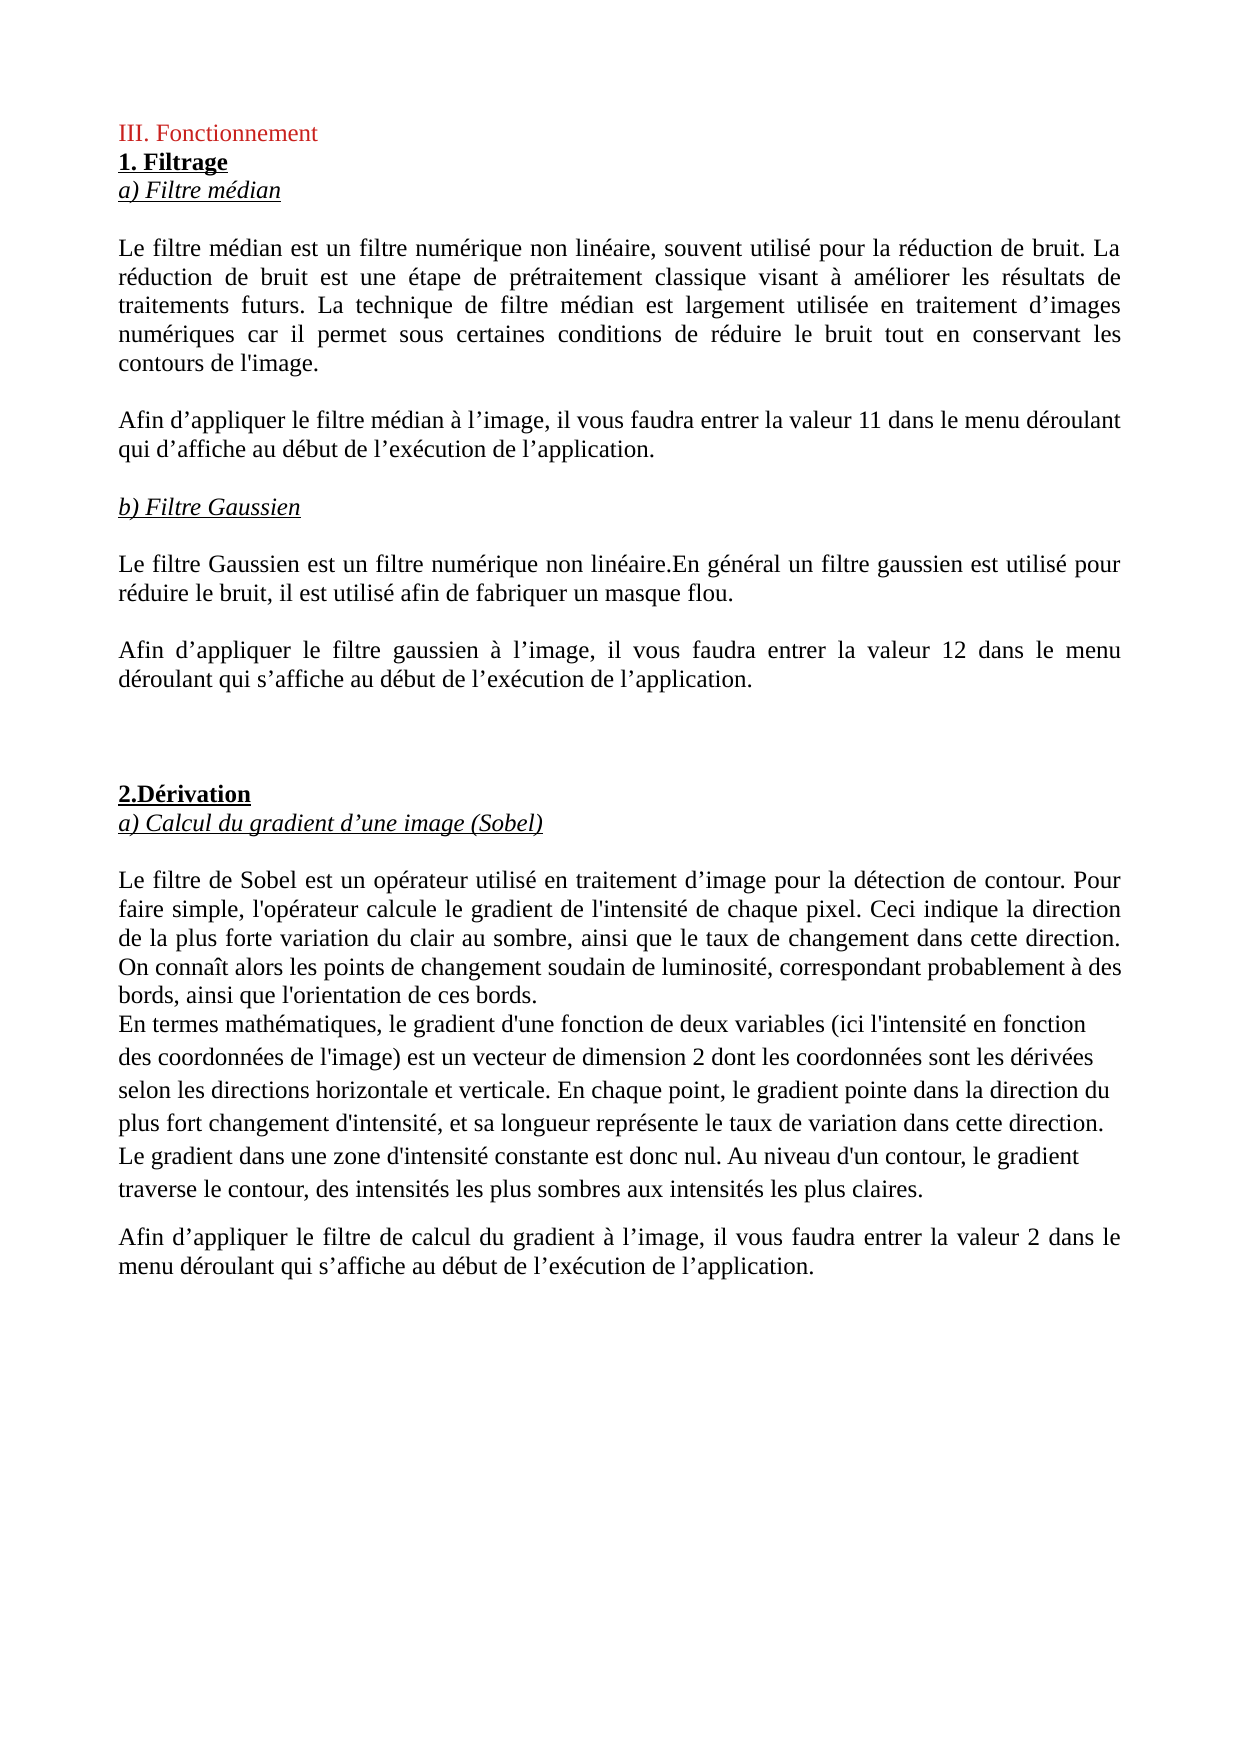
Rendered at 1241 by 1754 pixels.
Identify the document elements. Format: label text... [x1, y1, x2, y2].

text 1. Filtrage [118, 147, 1122, 176]
text Afin d’appliquer le filtre de calcul du gradient à l’image, il vous faudra entrer la valeur 2 dans le menu déroulant qui s’affiche au début de l’exécution de l’application. [118, 1222, 1122, 1279]
text a) Calcul du gradient d’une image (Sobel) [118, 808, 1122, 837]
text b) Filtre Gaussien [118, 492, 1122, 521]
text III. Fonctionnement [118, 118, 1122, 147]
text 2.Dérivation [118, 779, 1122, 808]
text Le filtre de Sobel est un opérateur utilisé en traitement d’image pour la détection de contour. Pour faire simple, l'opérateur calcule le gradient de l'intensité de chaque pixel. Ceci indique la direction de la plus forte variation du clair au sombre, ainsi que le taux de changement dans cette direction. On connaît alors les points de changement soudain de luminosité, correspondant probablement à des bords, ainsi que l'orientation de ces bords. [118, 866, 1122, 1009]
text Afin d’appliquer le filtre gaussien à l’image, il vous faudra entrer la valeur 12 dans le menu déroulant qui s’affiche au début de l’exécution de l’application. [118, 636, 1122, 693]
text Le filtre Gaussien est un filtre numérique non linéaire.En général un filtre gaussien est utilisé pour réduire le bruit, il est utilisé afin de fabriquer un masque flou. [118, 549, 1122, 607]
text Afin d’appliquer le filtre médian à l’image, il vous faudra entrer la valeur 11 dans le menu déroulant qui d’affiche au début de l’exécution de l’application. [118, 406, 1122, 463]
text En termes mathématiques, le gradient d'une fonction de deux variables (ici l'intensité en fonction des coordonnées de l'image) est un vecteur de dimension 2 dont les coordonnées sont les dérivées selon les directions horizontale et verticale. En chaque point, le gradient pointe dans la direction du plus fort changement d'intensité, et sa longueur représente le taux de variation dans cette direction. Le gradient dans une zone d'intensité constante est donc nul. Au niveau d'un contour, le gradient traverse le contour, des intensités les plus sombres aux intensités les plus claires. [118, 1009, 1122, 1203]
text Le filtre médian est un filtre numérique non linéaire, souvent utilisé pour la réduction de bruit. La réduction de bruit est une étape de prétraitement classique visant à améliorer les résultats de traitements futurs. La technique de filtre médian est largement utilisée en traitement d’images numériques car il permet sous certaines conditions de réduire le bruit tout en conservant les contours de l'image. [118, 233, 1122, 377]
text a) Filtre médian [118, 176, 1122, 204]
